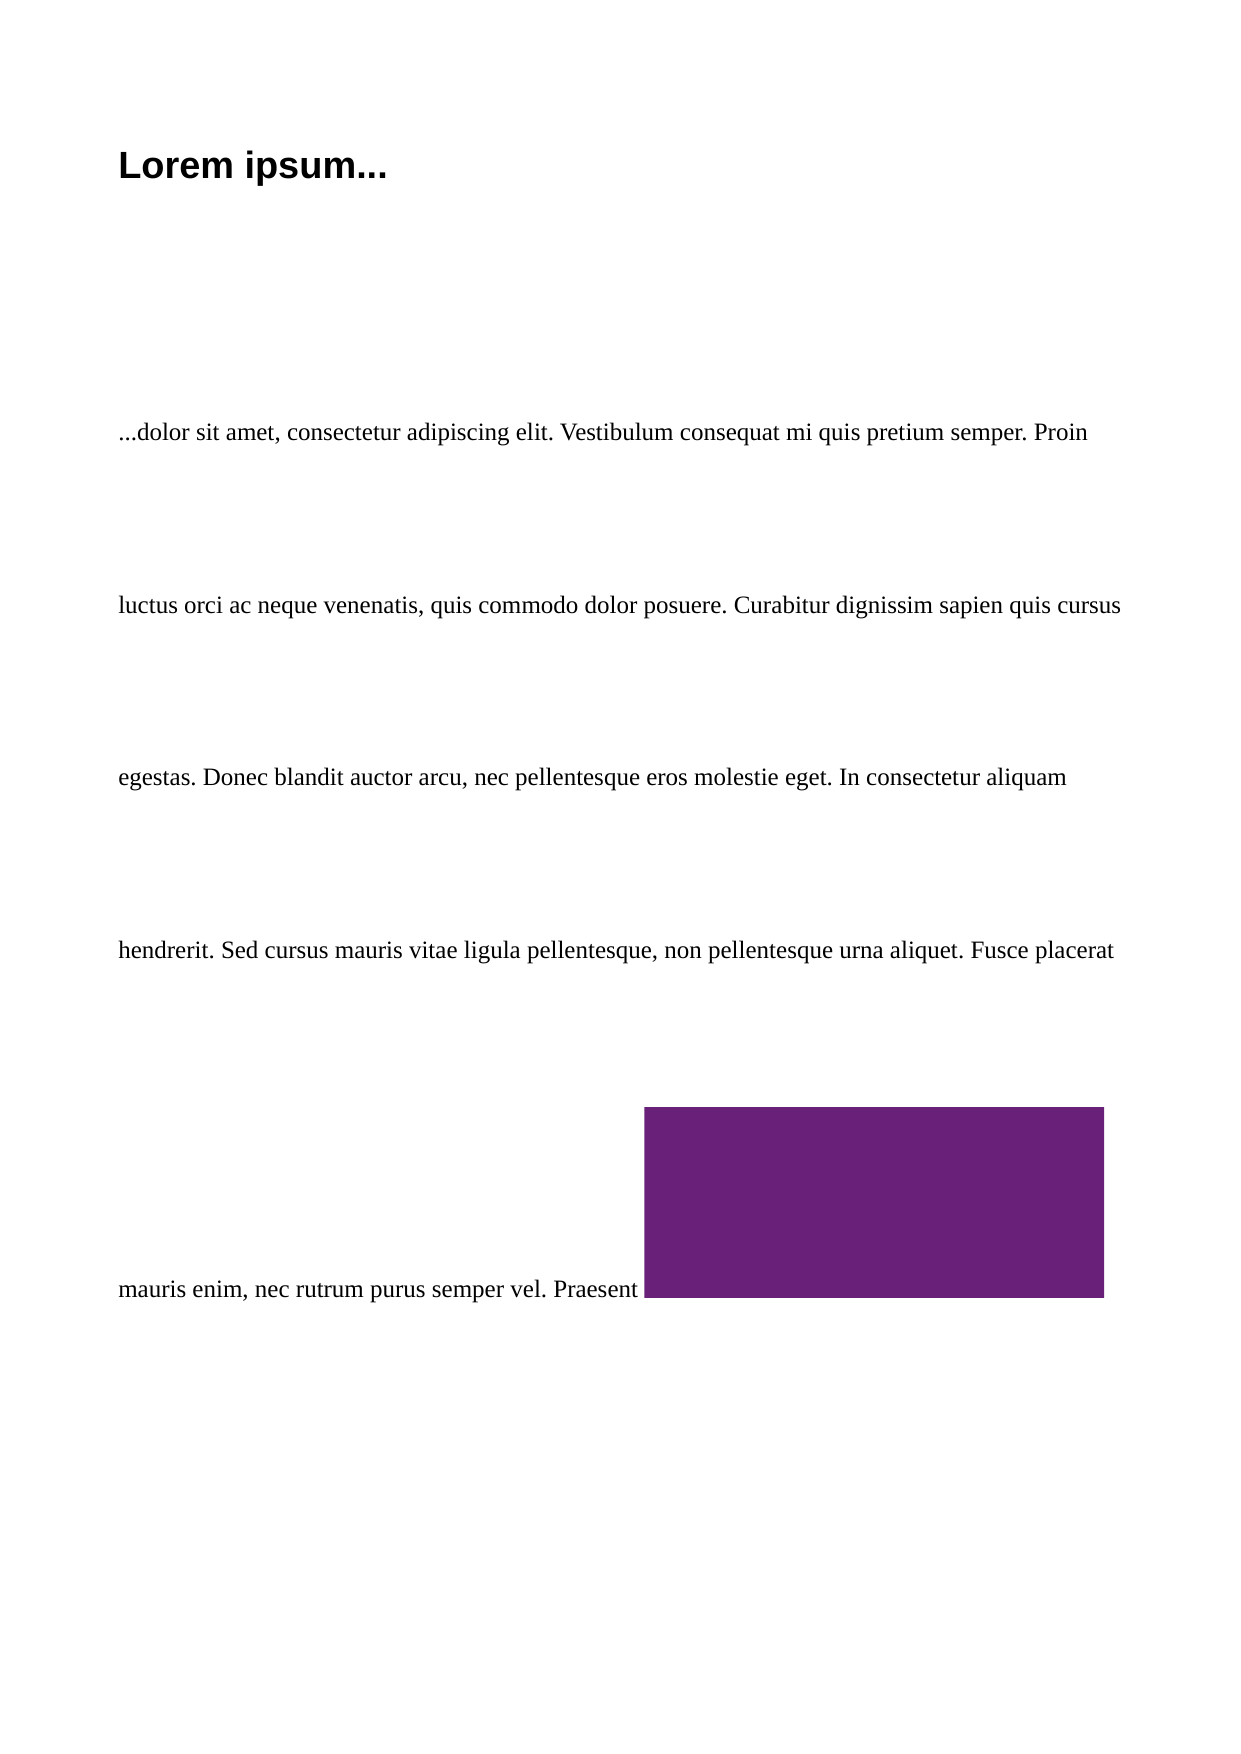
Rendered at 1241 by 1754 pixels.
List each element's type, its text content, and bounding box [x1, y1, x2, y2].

text ...dolor sit amet, consectetur adipiscing elit. Vestibulum consequat mi quis pretium semper. Proin luctus orci ac neque venenatis, quis commodo dolor posuere. Curabitur dignissim sapien quis cursus egestas. Donec blandit auctor arcu, nec pellentesque eros molestie eget. In consectetur aliquam hendrerit. Sed cursus mauris vitae ligula pellentesque, non pellentesque urna aliquet. Fusce placerat mauris enim, nec rutrum purus semper vel. Praesent [118, 417, 1122, 1303]
subtitle Lorem ipsum... [118, 143, 1122, 187]
picture [644, 1107, 1105, 1298]
